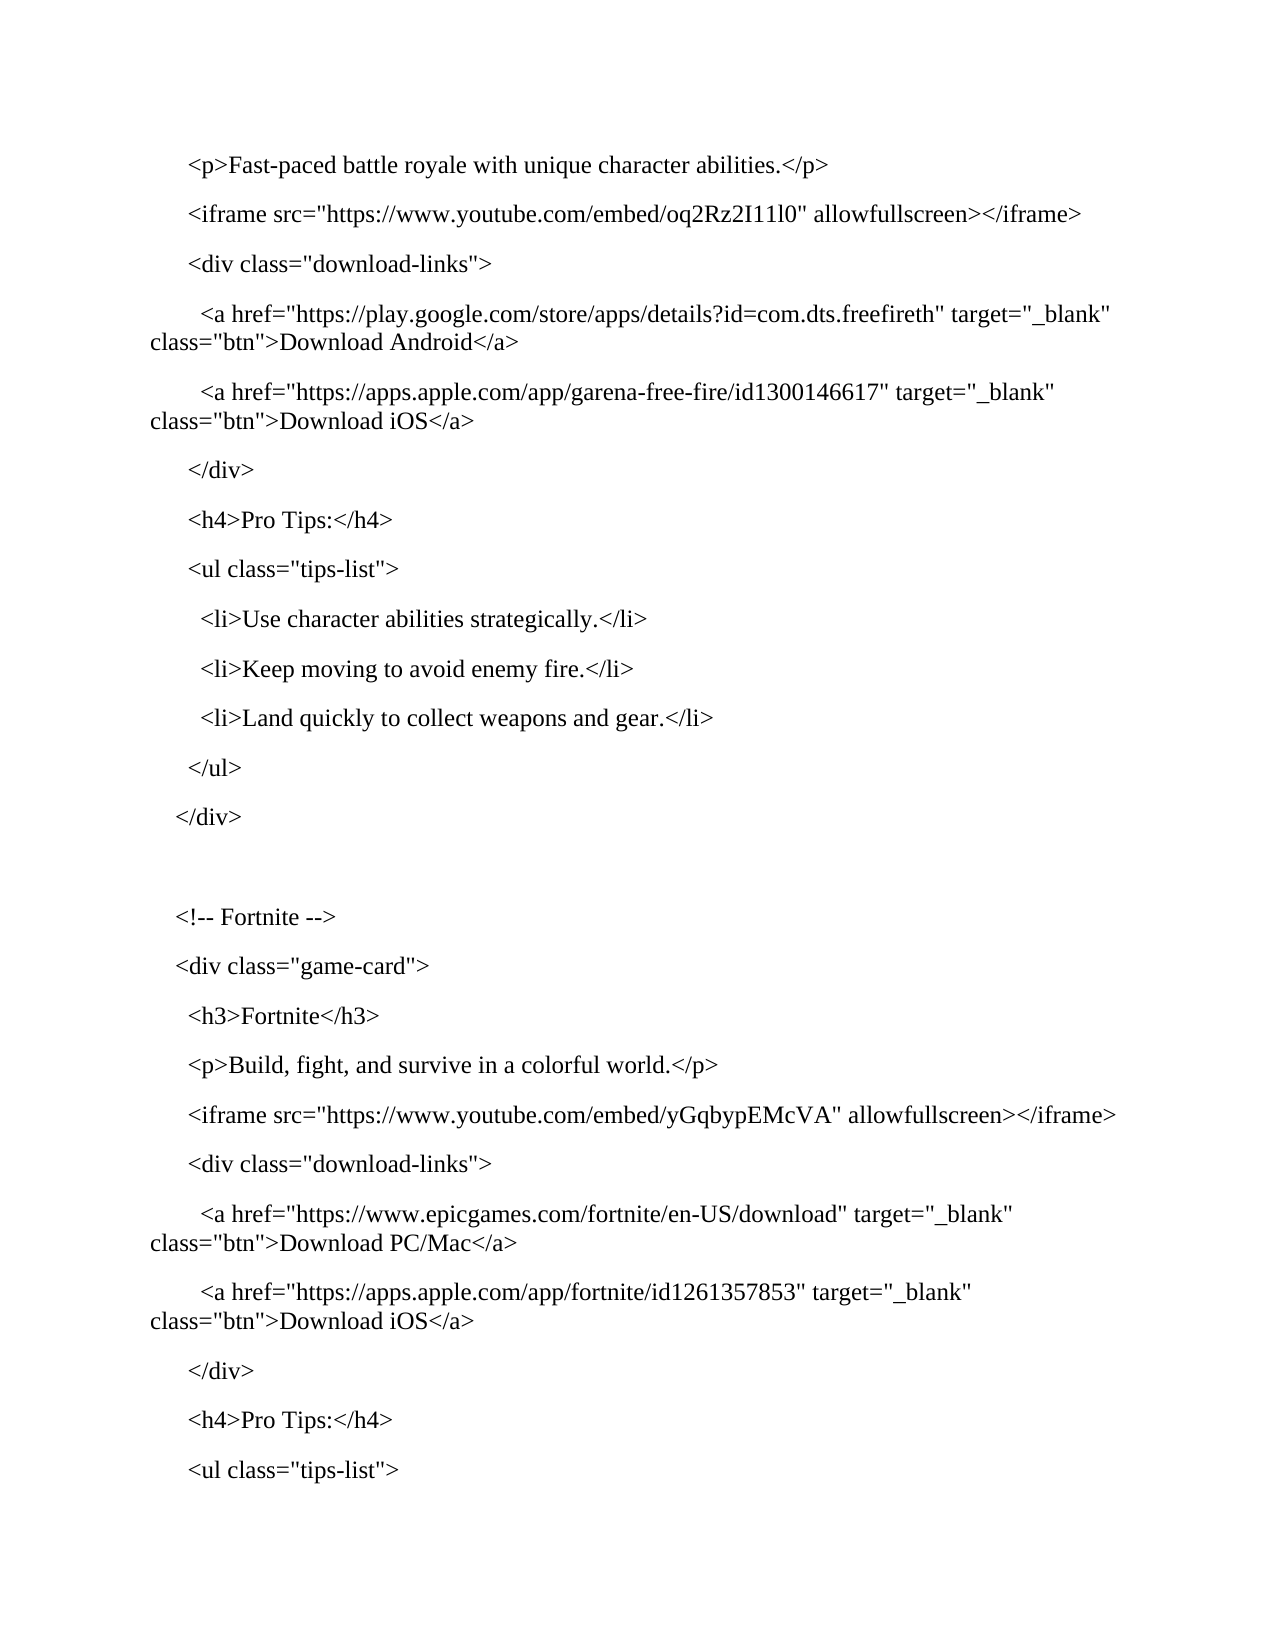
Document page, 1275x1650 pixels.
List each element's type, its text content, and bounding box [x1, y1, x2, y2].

text <div class="download-links"> [150, 249, 1125, 278]
text <h3>Fortnite</h3> [150, 1001, 1125, 1029]
text <li>Land quickly to collect weapons and gear.</li> [150, 703, 1125, 732]
text <!-- Fortnite --> [150, 902, 1125, 930]
text <div class="download-links"> [150, 1149, 1125, 1178]
text <a href="https://apps.apple.com/app/fortnite/id1261357853" target="_blank" class="btn">Download iOS</a> [150, 1277, 1125, 1335]
text </div> [150, 802, 1125, 831]
text <a href="https://www.epicgames.com/fortnite/en-US/download" target="_blank" class="btn">Download PC/Mac</a> [150, 1199, 1125, 1257]
text <h4>Pro Tips:</h4> [150, 505, 1125, 534]
text </ul> [150, 753, 1125, 782]
text <a href="https://play.google.com/store/apps/details?id=com.dts.freefireth" target="_blank" class="btn">Download Android</a> [150, 299, 1125, 356]
text <p>Fast-paced battle royale with unique character abilities.</p> [150, 150, 1125, 179]
text <a href="https://apps.apple.com/app/garena-free-fire/id1300146617" target="_blank" class="btn">Download iOS</a> [150, 377, 1125, 434]
text <p>Build, fight, and survive in a colorful world.</p> [150, 1050, 1125, 1079]
text <iframe src="https://www.youtube.com/embed/oq2Rz2I11l0" allowfullscreen></iframe> [150, 199, 1125, 228]
text <iframe src="https://www.youtube.com/embed/yGqbypEMcVA" allowfullscreen></iframe> [150, 1100, 1125, 1129]
text <li>Keep moving to avoid enemy fire.</li> [150, 654, 1125, 682]
text <div class="game-card"> [150, 951, 1125, 980]
text </div> [150, 1356, 1125, 1384]
text </div> [150, 455, 1125, 484]
text <ul class="tips-list"> [150, 554, 1125, 583]
text <h4>Pro Tips:</h4> [150, 1405, 1125, 1434]
text <ul class="tips-list"> [150, 1455, 1125, 1484]
text <li>Use character abilities strategically.</li> [150, 604, 1125, 633]
